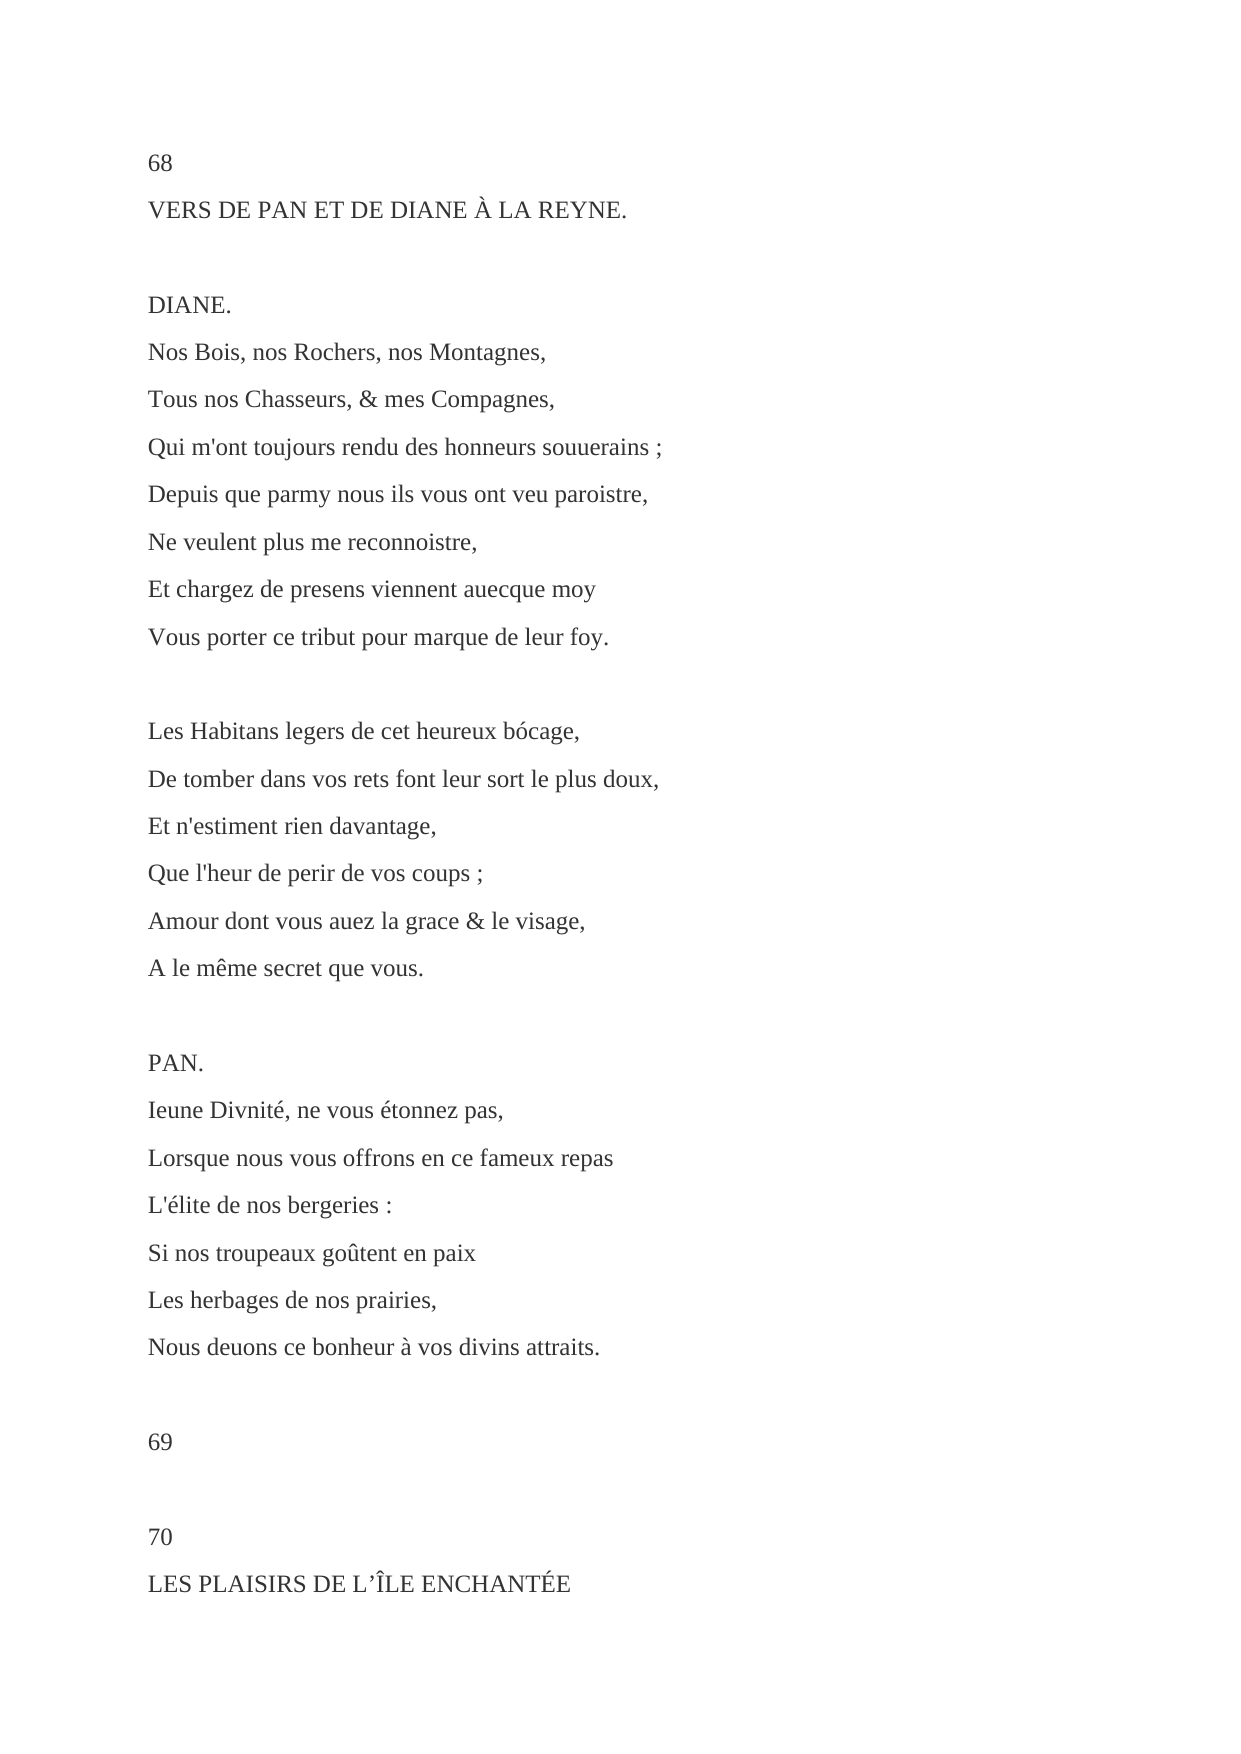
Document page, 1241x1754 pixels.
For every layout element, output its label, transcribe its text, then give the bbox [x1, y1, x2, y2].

text Ieune Divnité, ne vous étonnez pas, [148, 1096, 1093, 1124]
text LES PLAISIRS DE L’ÎLE ENCHANTÉE [148, 1569, 1093, 1598]
text 70 [148, 1522, 1093, 1551]
text Lorsque nous vous offrons en ce fameux repas [148, 1143, 1093, 1172]
text 69 [148, 1427, 1093, 1456]
text Que l'heur de perir de vos coups ; [148, 858, 1093, 887]
text Tous nos Chasseurs, & mes Compagnes, [148, 384, 1093, 413]
text De tomber dans vos rets font leur sort le plus doux, [148, 764, 1093, 792]
text Nous deuons ce bonheur à vos divins attraits. [148, 1332, 1093, 1361]
text A le même secret que vous. [148, 953, 1093, 982]
text PAN. [148, 1048, 1093, 1077]
text Et chargez de presens viennent auecque moy [148, 574, 1093, 603]
text Depuis que parmy nous ils vous ont veu paroistre, [148, 479, 1093, 508]
text Nos Bois, nos Rochers, nos Montagnes, [148, 337, 1093, 366]
text Ne veulent plus me reconnoistre, [148, 527, 1093, 556]
text 68 [148, 148, 1093, 176]
text VERS DE PAN ET DE DIANE À LA REYNE. [148, 195, 1093, 224]
text Qui m'ont toujours rendu des honneurs souuerains ; [148, 432, 1093, 461]
text Les Habitans legers de cet heureux bócage, [148, 716, 1093, 745]
text Vous porter ce tribut pour marque de leur foy. [148, 622, 1093, 650]
text Si nos troupeaux goûtent en paix [148, 1238, 1093, 1266]
text Amour dont vous auez la grace & le visage, [148, 906, 1093, 935]
text Et n'estiment rien davantage, [148, 811, 1093, 840]
text L'élite de nos bergeries : [148, 1190, 1093, 1219]
text DIANE. [148, 290, 1093, 318]
text Les herbages de nos prairies, [148, 1285, 1093, 1314]
